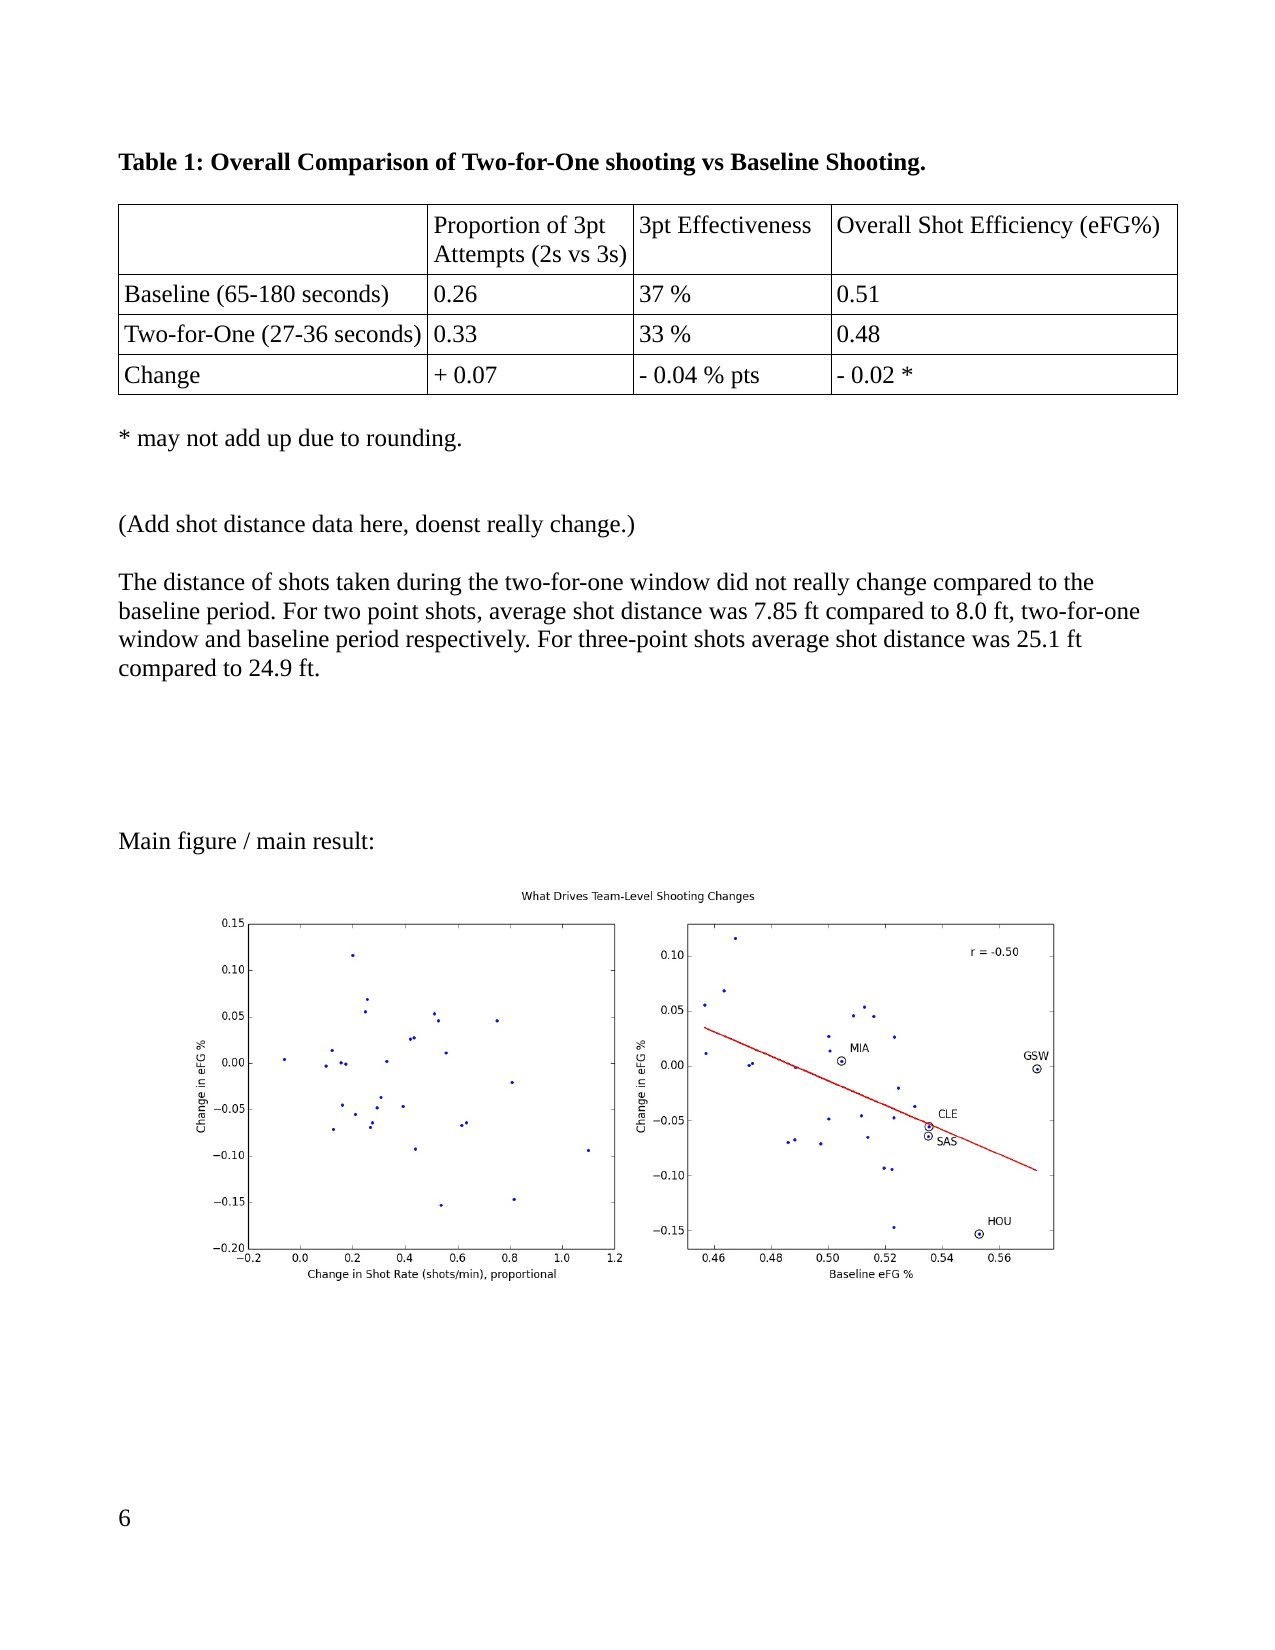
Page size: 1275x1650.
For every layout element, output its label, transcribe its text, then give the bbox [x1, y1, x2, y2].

table_cell - 0.02 * [832, 355, 1177, 394]
text (Add shot distance data here, doenst really change.) [118, 509, 1157, 538]
table_cell - 0.04 % pts [634, 355, 831, 394]
table_cell 0.26 [428, 275, 633, 314]
text * may not add up due to rounding. [118, 423, 1157, 452]
table_header Overall Shot Efficiency (eFG%) [832, 205, 1177, 273]
table_header [119, 205, 427, 273]
table_cell 0.51 [832, 275, 1177, 314]
table_header Proportion of 3pt Attempts (2s vs 3s) [428, 205, 633, 273]
table_cell 0.48 [832, 315, 1177, 354]
text Main figure / main result: [118, 826, 1157, 854]
table_cell Two-for-One (27-36 seconds) [119, 315, 427, 354]
table_header 3pt Effectiveness [634, 205, 831, 273]
text Table 1: Overall Comparison of Two-for-One shooting vs Baseline Shooting. [118, 147, 1157, 176]
table_cell 33 % [634, 315, 831, 354]
table_cell + 0.07 [428, 355, 633, 394]
table_cell Change [119, 355, 427, 394]
picture [118, 883, 1157, 1289]
table_cell Baseline (65-180 seconds) [119, 275, 427, 314]
text The distance of shots taken during the two-for-one window did not really change compared to the baseline period. For two point shots, average shot distance was 7.85 ft compared to 8.0 ft, two-for-one window and baseline period respectively. For three-point shots average shot distance was 25.1 ft compared to 24.9 ft. [118, 567, 1157, 682]
table_cell 37 % [634, 275, 831, 314]
table_cell 0.33 [428, 315, 633, 354]
